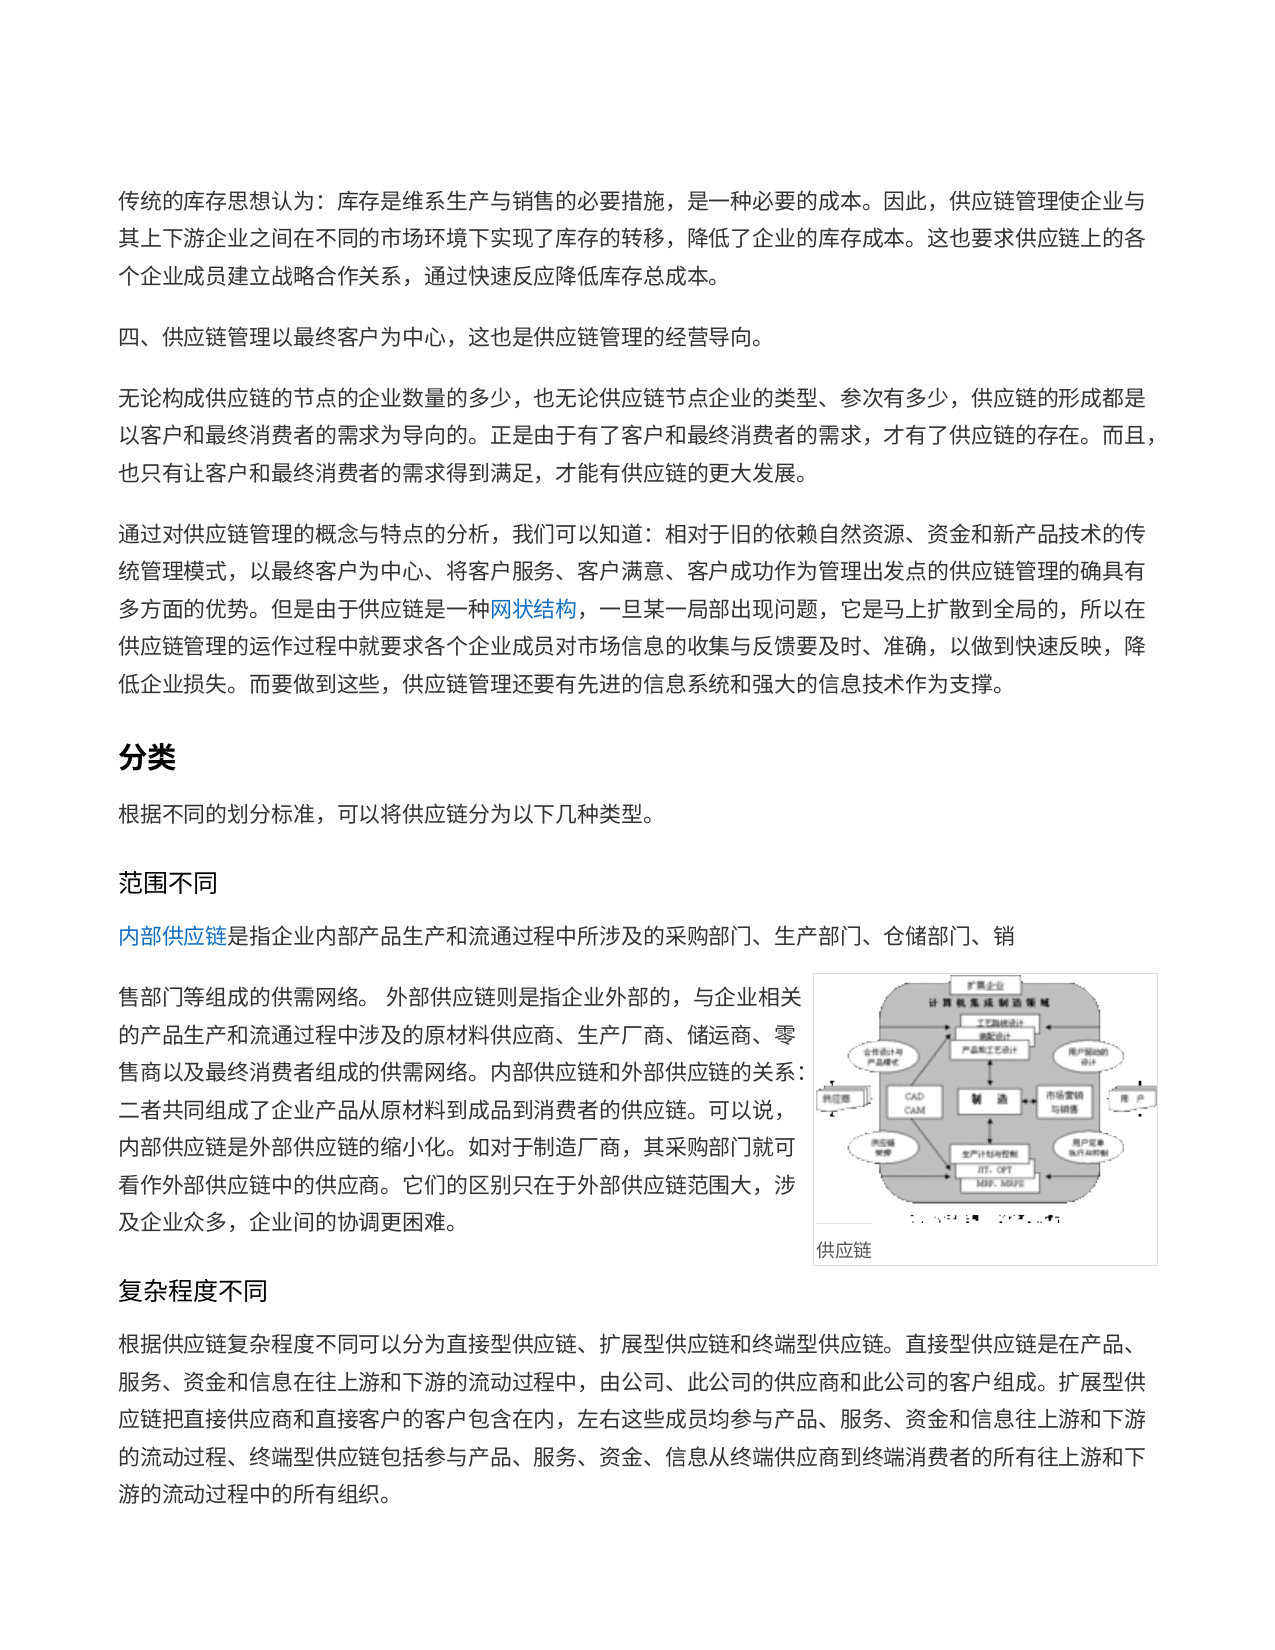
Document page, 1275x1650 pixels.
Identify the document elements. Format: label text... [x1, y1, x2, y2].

text 四、供应链管理以最终客户为中心，这也是供应链管理的经营导向。 [118, 312, 1157, 350]
text 售部门等组成的供需网络。 外部供应链则是指企业外部的，与企业相关的产品生产和流通过程中涉及的原材料供应商、生产厂商、储运商、零售商以及最终消费者组成的供需网络。内部供应链和外部供应链的关系：二者共同组成了企业产品从原材料到成品到消费者的供应链。可以说，内部供应链是外部供应链的缩小化。如对于制造厂商，其采购部门就可看作外部供应链中的供应商。它们的区别只在于外部供应链范围大，涉及企业众多，企业间的协调更困难。 [814, 974, 1157, 1265]
text 通过对供应链管理的概念与特点的分析，我们可以知道：相对于旧的依赖自然资源、资金和新产品技术的传统管理模式，以最终客户为中心、将客户服务、客户满意、客户成功作为管理出发点的供应链管理的确具有多方面的优势。但是由于供应链是一种网状结构，一旦某一局部出现问题，它是马上扩散到全局的，所以在供应链管理的运作过程中就要求各个企业成员对市场信息的收集与反馈要及时、准确，以做到快速反映，降低企业损失。而要做到这些，供应链管理还要有先进的信息系统和强大的信息技术作为支撑。 [118, 509, 1157, 697]
text 售部门等组成的供需网络。 外部供应链则是指企业外部的，与企业相关的产品生产和流通过程中涉及的原材料供应商、生产厂商、储运商、零售商以及最终消费者组成的供需网络。内部供应链和外部供应链的关系：二者共同组成了企业产品从原材料到成品到消费者的供应链。可以说，内部供应链是外部供应链的缩小化。如对于制造厂商，其采购部门就可看作外部供应链中的供应商。它们的区别只在于外部供应链范围大，涉及企业众多，企业间的协调更困难。 [118, 973, 813, 1235]
text 供应链 [816, 1223, 1154, 1262]
text 内部供应链是指企业内部产品生产和流通过程中所涉及的采购部门、生产部门、仓储部门、销 [118, 912, 1157, 949]
text 根据供应链复杂程度不同可以分为直接型供应链、扩展型供应链和终端型供应链。直接型供应链是在产品、服务、资金和信息在往上游和下游的流动过程中，由公司、此公司的供应商和此公司的客户组成。扩展型供应链把直接供应商和直接客户的客户包含在内，左右这些成员均参与产品、服务、资金和信息往上游和下游的流动过程、终端型供应链包括参与产品、服务、资金、信息从终端供应商到终端消费者的所有往上游和下游的流动过程中的所有组织。 [118, 1320, 1157, 1507]
picture [816, 975, 1157, 1223]
subtitle 复杂程度不同 [118, 1271, 1157, 1307]
subtitle 分类 [118, 735, 1157, 777]
text 根据不同的划分标准，可以将供应链分为以下几种类型。 [118, 790, 1157, 827]
subtitle 范围不同 [118, 863, 1157, 899]
text 无论构成供应链的节点的企业数量的多少，也无论供应链节点企业的类型、参次有多少，供应链的形成都是以客户和最终消费者的需求为导向的。正是由于有了客户和最终消费者的需求，才有了供应链的存在。而且，也只有让客户和最终消费者的需求得到满足，才能有供应链的更大发展。 [118, 373, 1157, 486]
text 传统的库存思想认为：库存是维系生产与销售的必要措施，是一种必要的成本。因此，供应链管理使企业与其上下游企业之间在不同的市场环境下实现了库存的转移，降低了企业的库存成本。这也要求供应链上的各个企业成员建立战略合作关系，通过快速反应降低库存总成本。 [118, 176, 1157, 289]
